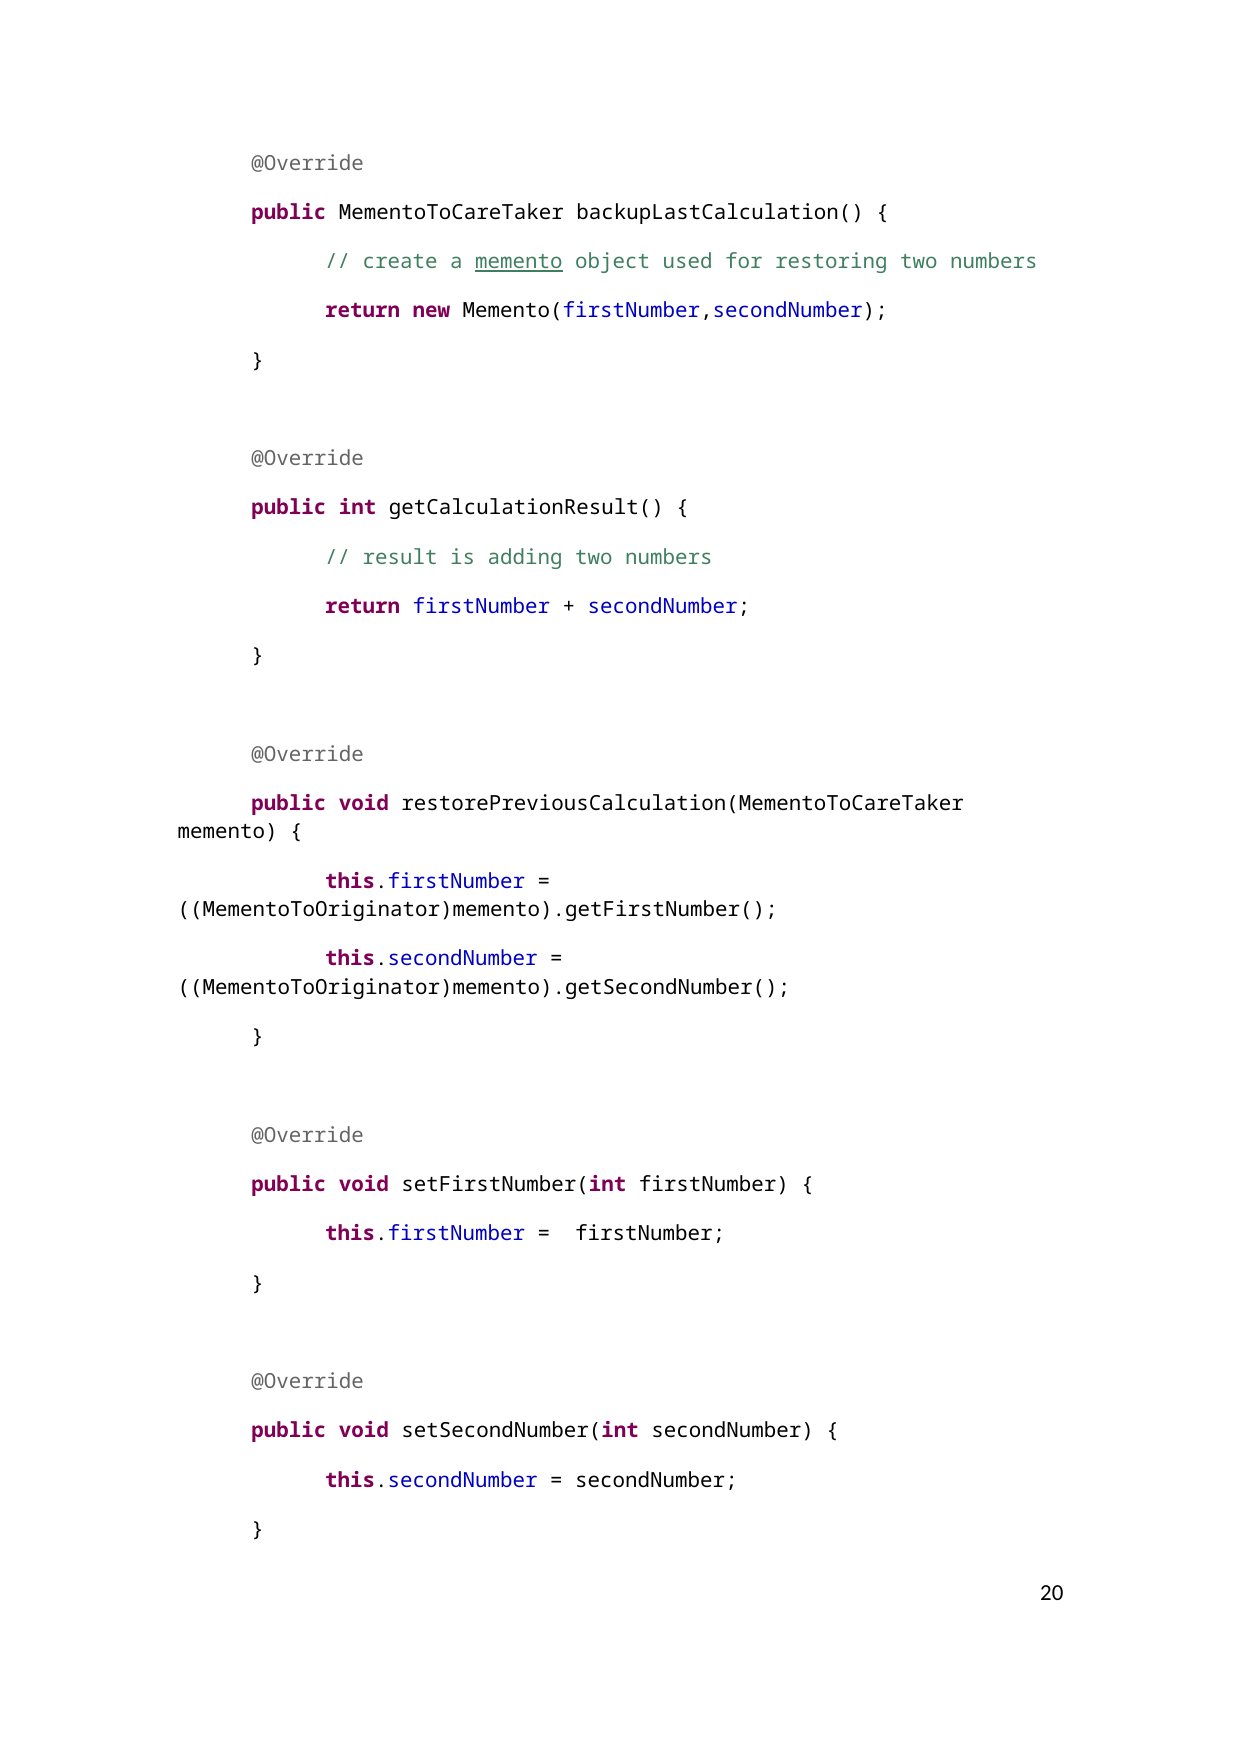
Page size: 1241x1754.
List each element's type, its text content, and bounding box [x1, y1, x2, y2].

text } [177, 345, 1063, 373]
text return firstNumber + secondNumber; [177, 591, 1063, 619]
text @Override [177, 1120, 1063, 1148]
text public void restorePreviousCalculation(MementoToCareTaker memento) { [177, 788, 1063, 845]
text public int getCalculationResult() { [177, 492, 1063, 521]
text this.firstNumber = firstNumber; [177, 1218, 1063, 1247]
text } [177, 1514, 1063, 1542]
text @Override [177, 148, 1063, 176]
text public void setFirstNumber(int firstNumber) { [177, 1169, 1063, 1197]
text return new Memento(firstNumber,secondNumber); [177, 295, 1063, 324]
text @Override [177, 739, 1063, 767]
text public MementoToCareTaker backupLastCalculation() { [177, 197, 1063, 225]
text @Override [177, 1366, 1063, 1394]
text this.firstNumber = ((MementoToOriginator)memento).getFirstNumber(); [177, 866, 1063, 923]
text public void setSecondNumber(int secondNumber) { [177, 1415, 1063, 1444]
text this.secondNumber = ((MementoToOriginator)memento).getSecondNumber(); [177, 943, 1063, 1000]
text // create a memento object used for restoring two numbers [177, 246, 1063, 274]
text } [177, 1268, 1063, 1296]
text this.secondNumber = secondNumber; [177, 1465, 1063, 1493]
text } [177, 1021, 1063, 1050]
text } [177, 640, 1063, 669]
text // result is adding two numbers [177, 542, 1063, 570]
text @Override [177, 443, 1063, 472]
